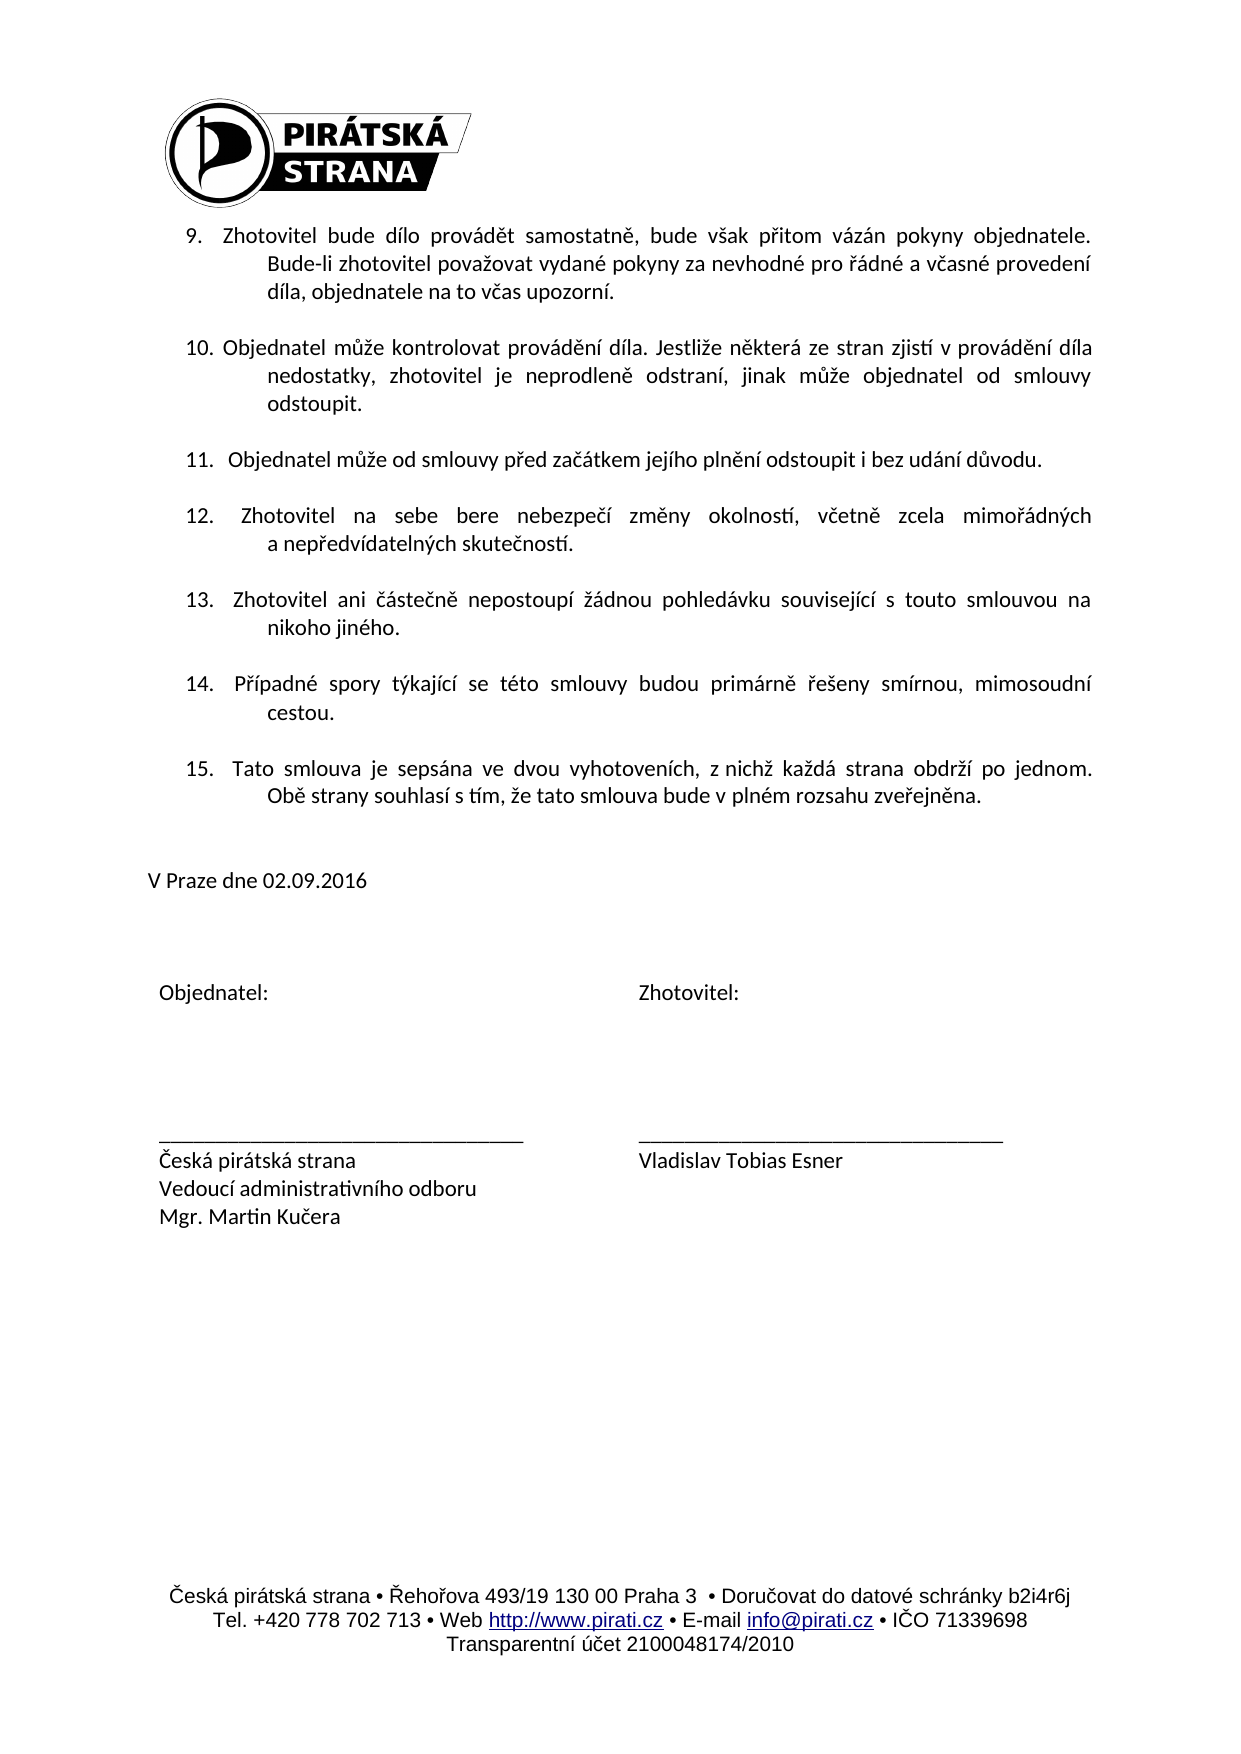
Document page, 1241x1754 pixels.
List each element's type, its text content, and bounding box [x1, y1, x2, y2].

list Objednatel může od smlouvy před začátkem jejího plnění odstoupit i bez udání důvodu. [185, 445, 1093, 473]
text V Praze dne 02.09.2016 [148, 866, 1093, 894]
table_header Objednatel: ________________________________ Česká pirátská strana Vedoucí administrativního odboru Mgr. Martin Kučera [148, 978, 627, 1230]
list Zhotovitel bude dílo provádět samostatně, bude však přitom vázán pokyny objednatele. Bude-li zhotovitel považovat vydané pokyny za nevhodné pro řádné a včasné provedení díla, objednatele na to včas upozorní. [185, 221, 1093, 305]
list Případné spory týkající se této smlouvy budou primárně řešeny smírnou, mimosoudní cestou. [185, 669, 1093, 726]
list Objednatel může kontrolovat provádění díla. Jestliže některá ze stran zjistí v provádění díla nedostatky, zhotovitel je neprodleně odstraní, jinak může objednatel od smlouvy odstoupit. [185, 333, 1093, 417]
table_header Zhotovitel: ________________________________ Vladislav Tobias Esner [628, 978, 1107, 1230]
list Zhotovitel na sebe bere nebezpečí změny okolností, včetně zcela mimořádných a nepředvídatelných skutečností. [185, 501, 1093, 557]
picture [150, 83, 485, 222]
list Zhotovitel ani částečně nepostoupí žádnou pohledávku související s touto smlouvou na nikoho jiného. [185, 586, 1093, 642]
list Tato smlouva je sepsána ve dvou vyhotoveních, z nichž každá strana obdrží po jednom. Obě strany souhlasí s tím, že tato smlouva bude v plném rozsahu zveřejněna. [185, 754, 1093, 810]
